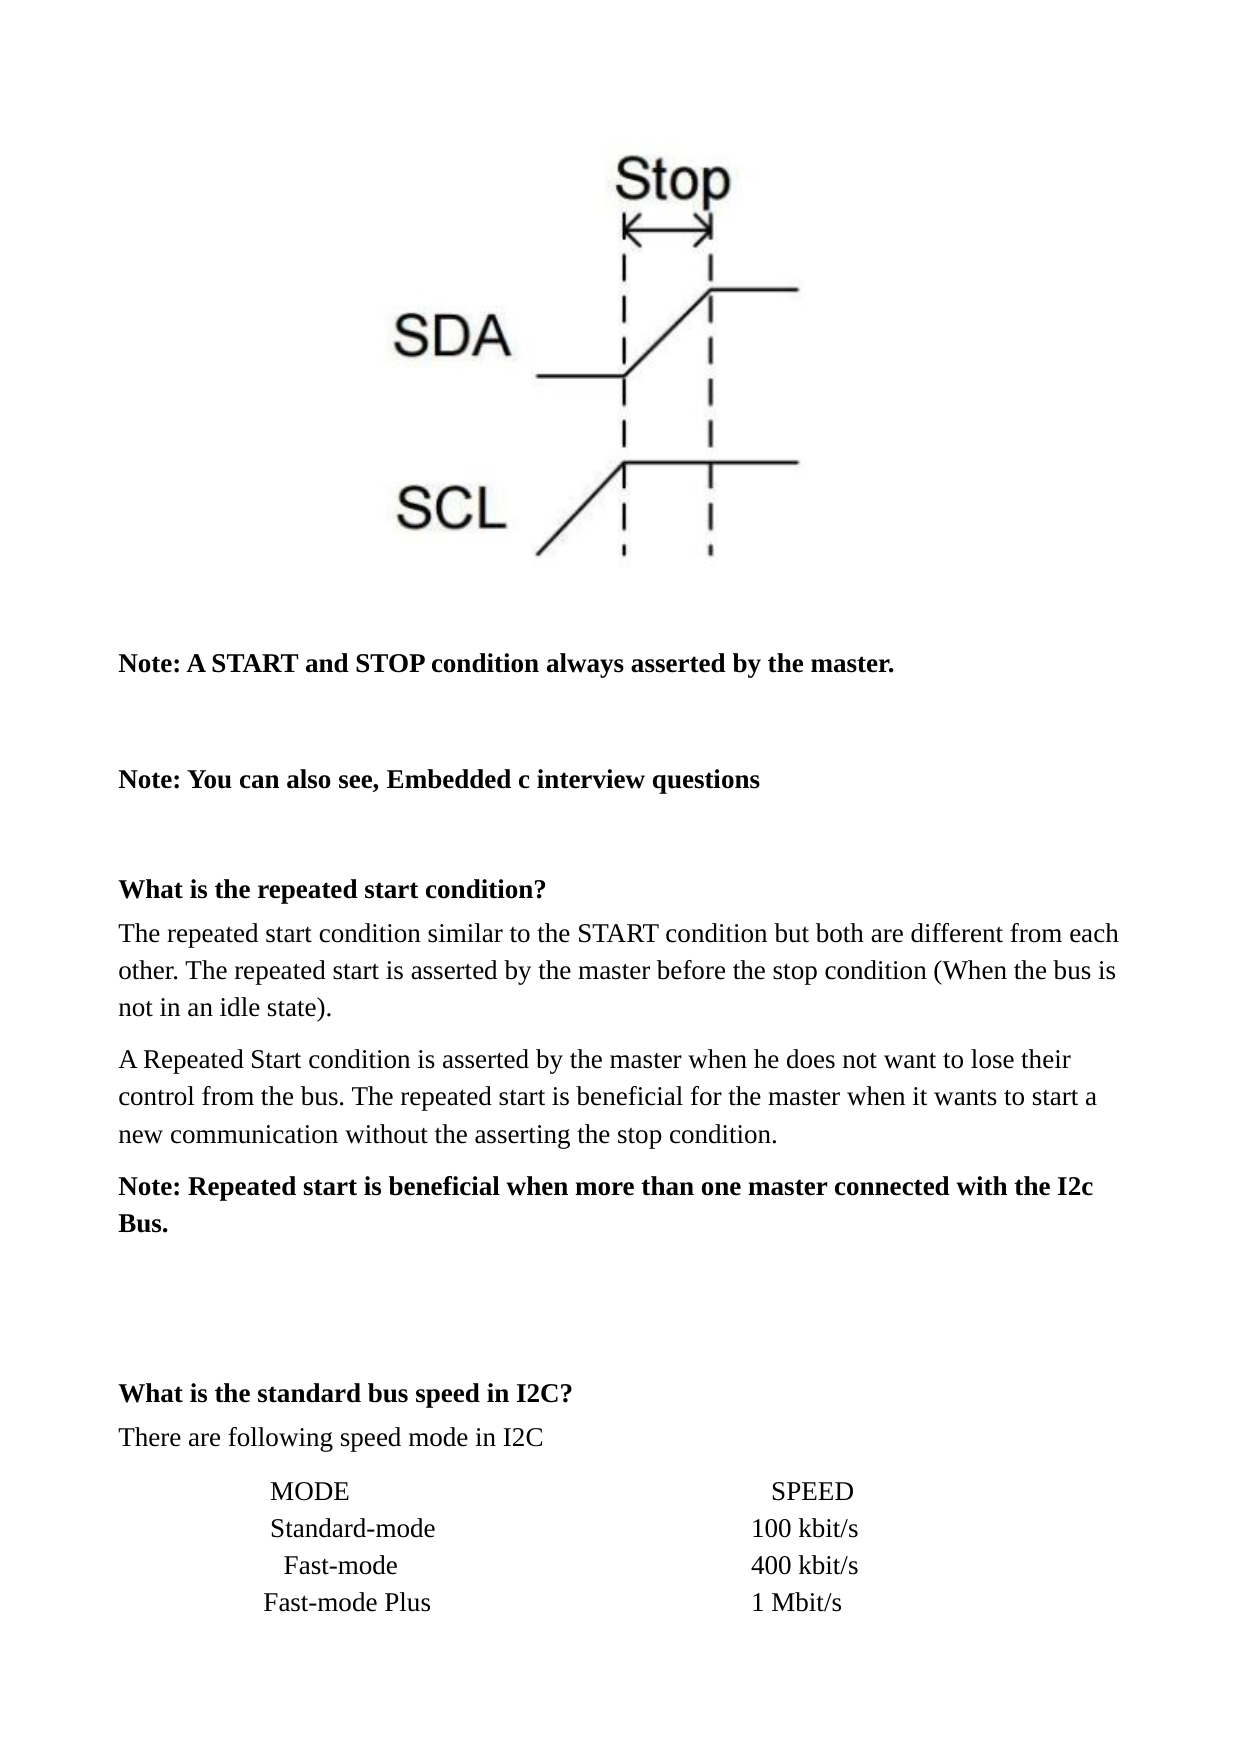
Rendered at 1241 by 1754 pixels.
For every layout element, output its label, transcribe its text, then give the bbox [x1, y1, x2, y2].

table_cell Fast-mode [118, 1547, 599, 1583]
table_header MODE [118, 1473, 599, 1509]
subtitle Note: You can also see, Embedded c interview questions [118, 763, 1122, 794]
table_header SPEED [599, 1473, 1083, 1509]
table_cell 1 Mbit/s [599, 1584, 1083, 1621]
text Note: Repeated start is beneficial when more than one master connected with the I2c Bus. [118, 1169, 1122, 1238]
table_cell 100 kbit/s [599, 1510, 1083, 1547]
picture [118, 118, 1241, 626]
table_cell 400 kbit/s [599, 1547, 1083, 1583]
text Note: A START and STOP condition always asserted by the master. [118, 647, 1122, 678]
table_cell Standard-mode [118, 1510, 599, 1547]
table_cell Fast-mode Plus [118, 1584, 599, 1621]
text The repeated start condition similar to the START condition but both are different from each other. The repeated start is asserted by the master before the stop condition (When the bus is not in an idle state). [118, 917, 1122, 1022]
text There are following speed mode in I2C [118, 1421, 1122, 1452]
subtitle What is the repeated start condition? [118, 873, 1122, 904]
subtitle What is the standard bus speed in I2C? [118, 1377, 1122, 1408]
text A Repeated Start condition is asserted by the master when he does not want to lose their control from the bus. The repeated start is beneficial for the master when it wants to start a new communication without the asserting the stop condition. [118, 1043, 1122, 1149]
